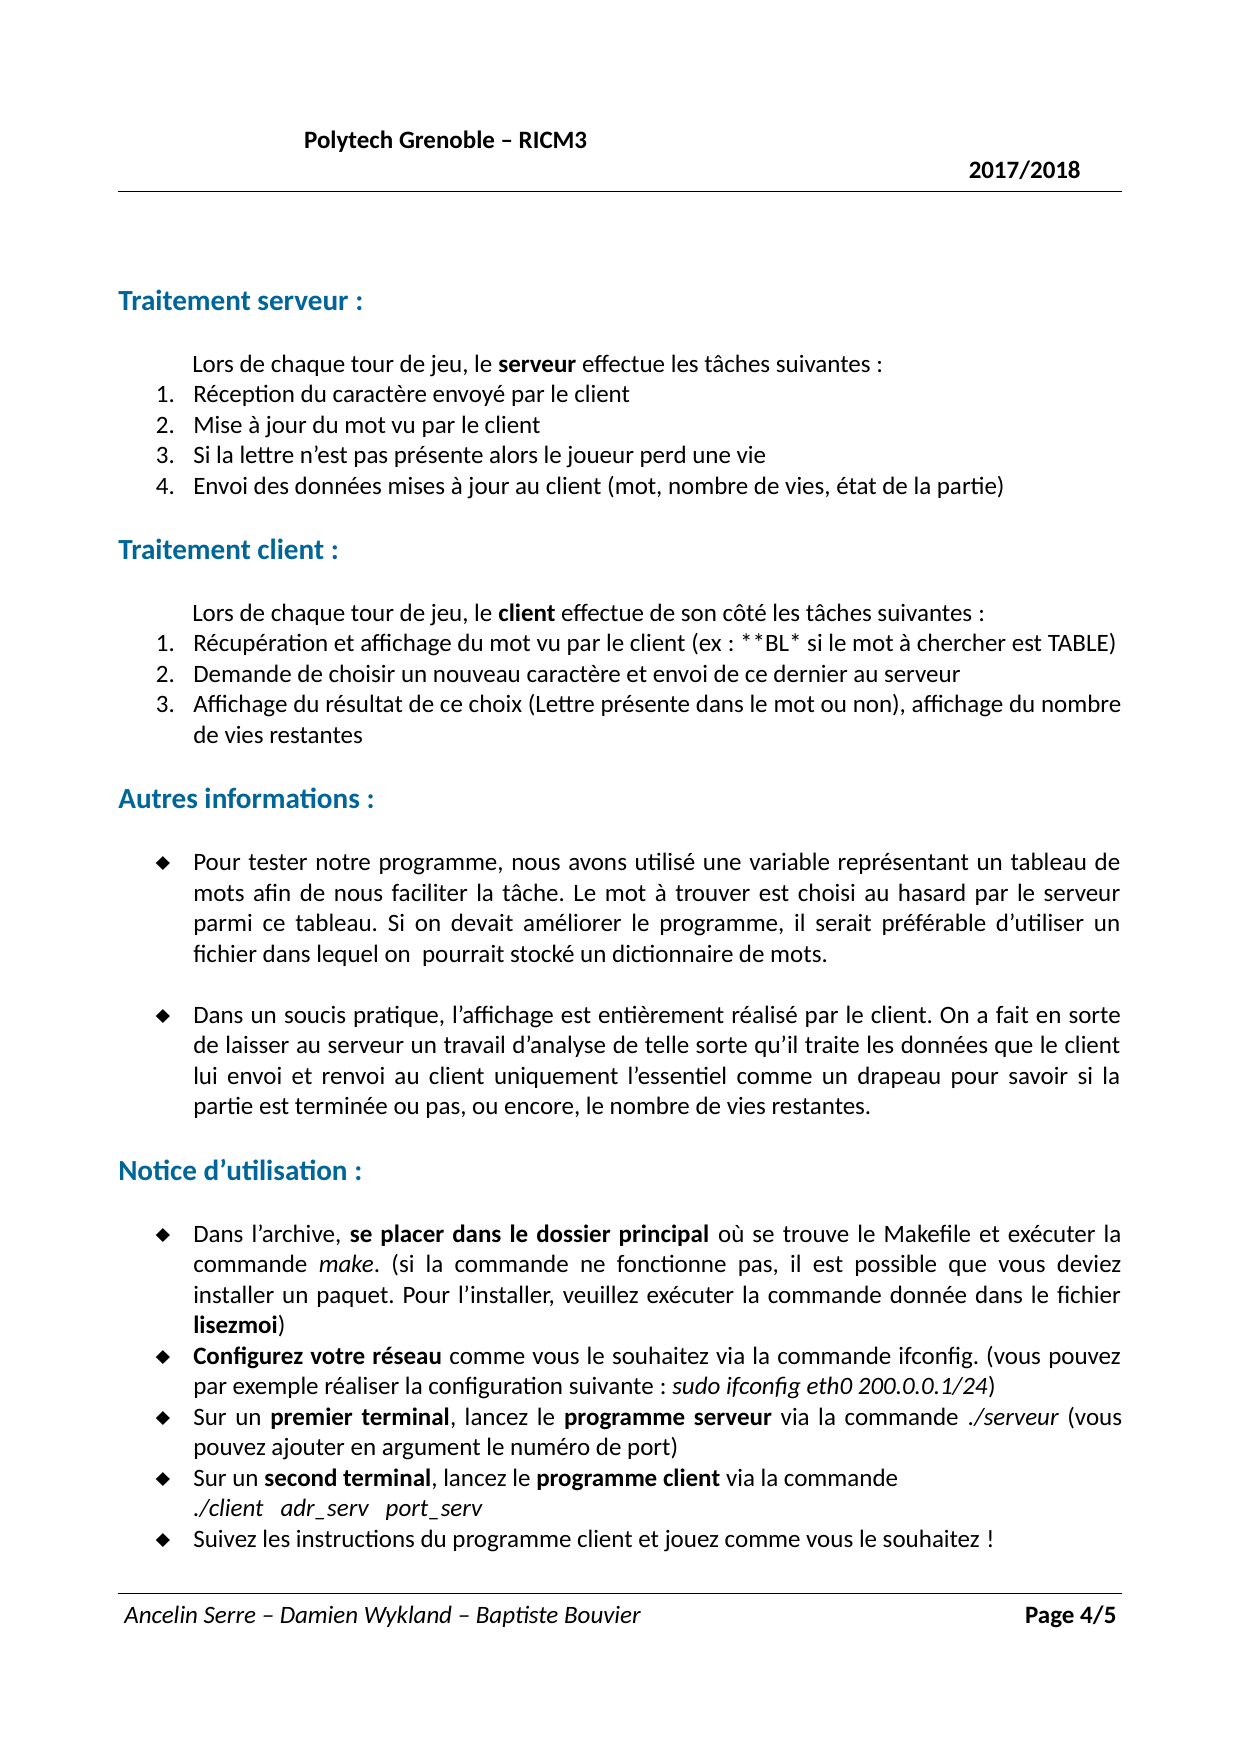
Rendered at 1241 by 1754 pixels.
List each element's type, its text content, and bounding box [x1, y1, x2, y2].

list Dans l’archive, se placer dans le dossier principal où se trouve le Makefile et exécuter la commande make. (si la commande ne fonctionne pas, il est possible que vous deviez installer un paquet. Pour l’installer, veuillez exécuter la commande donnée dans le fichier lisezmoi) [156, 1218, 1122, 1340]
text Lors de chaque tour de jeu, le client effectue de son côté les tâches suivantes : [118, 597, 1122, 628]
list Envoi des données mises à jour au client (mot, nombre de vies, état de la partie) [156, 470, 1122, 500]
list Sur un premier terminal, lancez le programme serveur via la commande ./serveur (vous pouvez ajouter en argument le numéro de port) [156, 1401, 1122, 1462]
list Suivez les instructions du programme client et jouez comme vous le souhaitez ! [156, 1523, 1122, 1553]
text Traitement client : [118, 531, 1122, 567]
list Demande de choisir un nouveau caractère et envoi de ce dernier au serveur [156, 658, 1122, 689]
list Réception du caractère envoyé par le client [156, 378, 1122, 409]
list Dans un soucis pratique, l’affichage est entièrement réalisé par le client. On a fait en sorte de laisser au serveur un travail d’analyse de telle sorte qu’il traite les données que le client lui envoi et renvoi au client uniquement l’essentiel comme un drapeau pour savoir si la partie est terminée ou pas, ou encore, le nombre de vies restantes. [156, 999, 1122, 1121]
list Sur un second terminal, lancez le programme client via la commande [156, 1462, 1122, 1492]
text Traitement serveur : [118, 282, 1122, 317]
list ./client adr_serv port_serv [156, 1492, 1122, 1523]
list Mise à jour du mot vu par le client [156, 409, 1122, 439]
list Pour tester notre programme, nous avons utilisé une variable représentant un tableau de mots afin de nous faciliter la tâche. Le mot à trouver est choisi au hasard par le serveur parmi ce tableau. Si on devait améliorer le programme, il serait préférable d’utiliser un fichier dans lequel on pourrait stocké un dictionnaire de mots. [156, 846, 1122, 968]
list Récupération et affichage du mot vu par le client (ex : **BL* si le mot à chercher est TABLE) [156, 628, 1122, 658]
text Autres informations : [118, 780, 1122, 816]
text Notice d’utilisation : [118, 1152, 1122, 1187]
list Affichage du résultat de ce choix (Lettre présente dans le mot ou non), affichage du nombre de vies restantes [156, 689, 1122, 750]
list Si la lettre n’est pas présente alors le joueur perd une vie [156, 439, 1122, 470]
text Lors de chaque tour de jeu, le serveur effectue les tâches suivantes : [118, 348, 1122, 378]
list Configurez votre réseau comme vous le souhaitez via la commande ifconfig. (vous pouvez par exemple réaliser la configuration suivante : sudo ifconfig eth0 200.0.0.1/24) [156, 1340, 1122, 1401]
